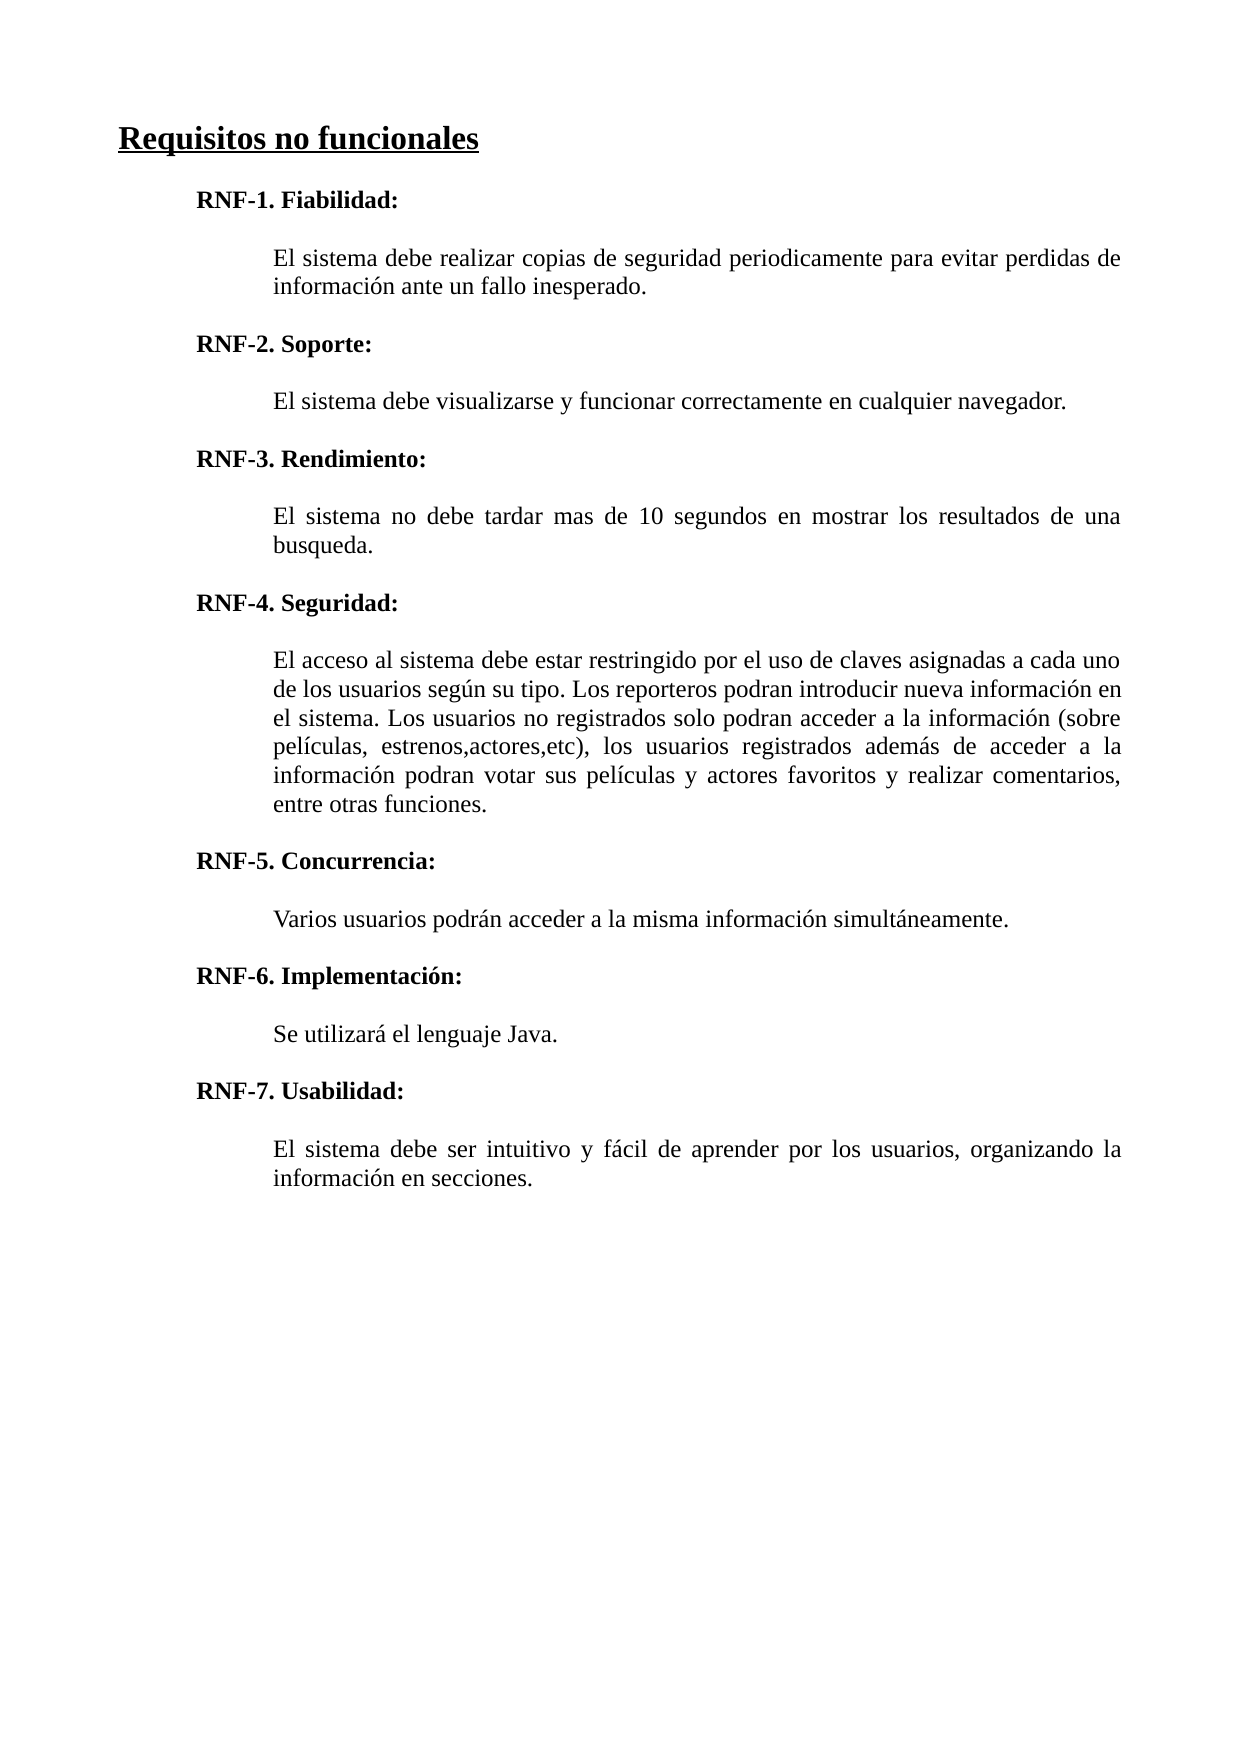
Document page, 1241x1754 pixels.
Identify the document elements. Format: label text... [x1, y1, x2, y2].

text RNF-6. Implementación: [196, 961, 1122, 990]
text Requisitos no funcionales [118, 118, 1122, 156]
text Se utilizará el lenguaje Java. [273, 1019, 1122, 1048]
text El sistema no debe tardar mas de 10 segundos en mostrar los resultados de una busqueda. [273, 501, 1122, 559]
text Varios usuarios podrán acceder a la misma información simultáneamente. [273, 904, 1122, 933]
text RNF-4. Seguridad: [196, 588, 1122, 616]
text El sistema debe realizar copias de seguridad periodicamente para evitar perdidas de información ante un fallo inesperado. [273, 243, 1122, 300]
text RNF-3. Rendimiento: [196, 444, 1122, 473]
text RNF-5. Concurrencia: [196, 846, 1122, 875]
text El sistema debe visualizarse y funcionar correctamente en cualquier navegador. [273, 386, 1122, 415]
text El acceso al sistema debe estar restringido por el uso de claves asignadas a cada uno de los usuarios según su tipo. Los reporteros podran introducir nueva información en el sistema. Los usuarios no registrados solo podran acceder a la información (sobre películas, estrenos,actores,etc), los usuarios registrados además de acceder a la información podran votar sus películas y actores favoritos y realizar comentarios, entre otras funciones. [273, 645, 1122, 818]
text El sistema debe ser intuitivo y fácil de aprender por los usuarios, organizando la información en secciones. [273, 1134, 1122, 1191]
text RNF-1. Fiabilidad: [196, 185, 1122, 214]
text RNF-7. Usabilidad: [196, 1076, 1122, 1105]
text RNF-2. Soporte: [196, 329, 1122, 358]
